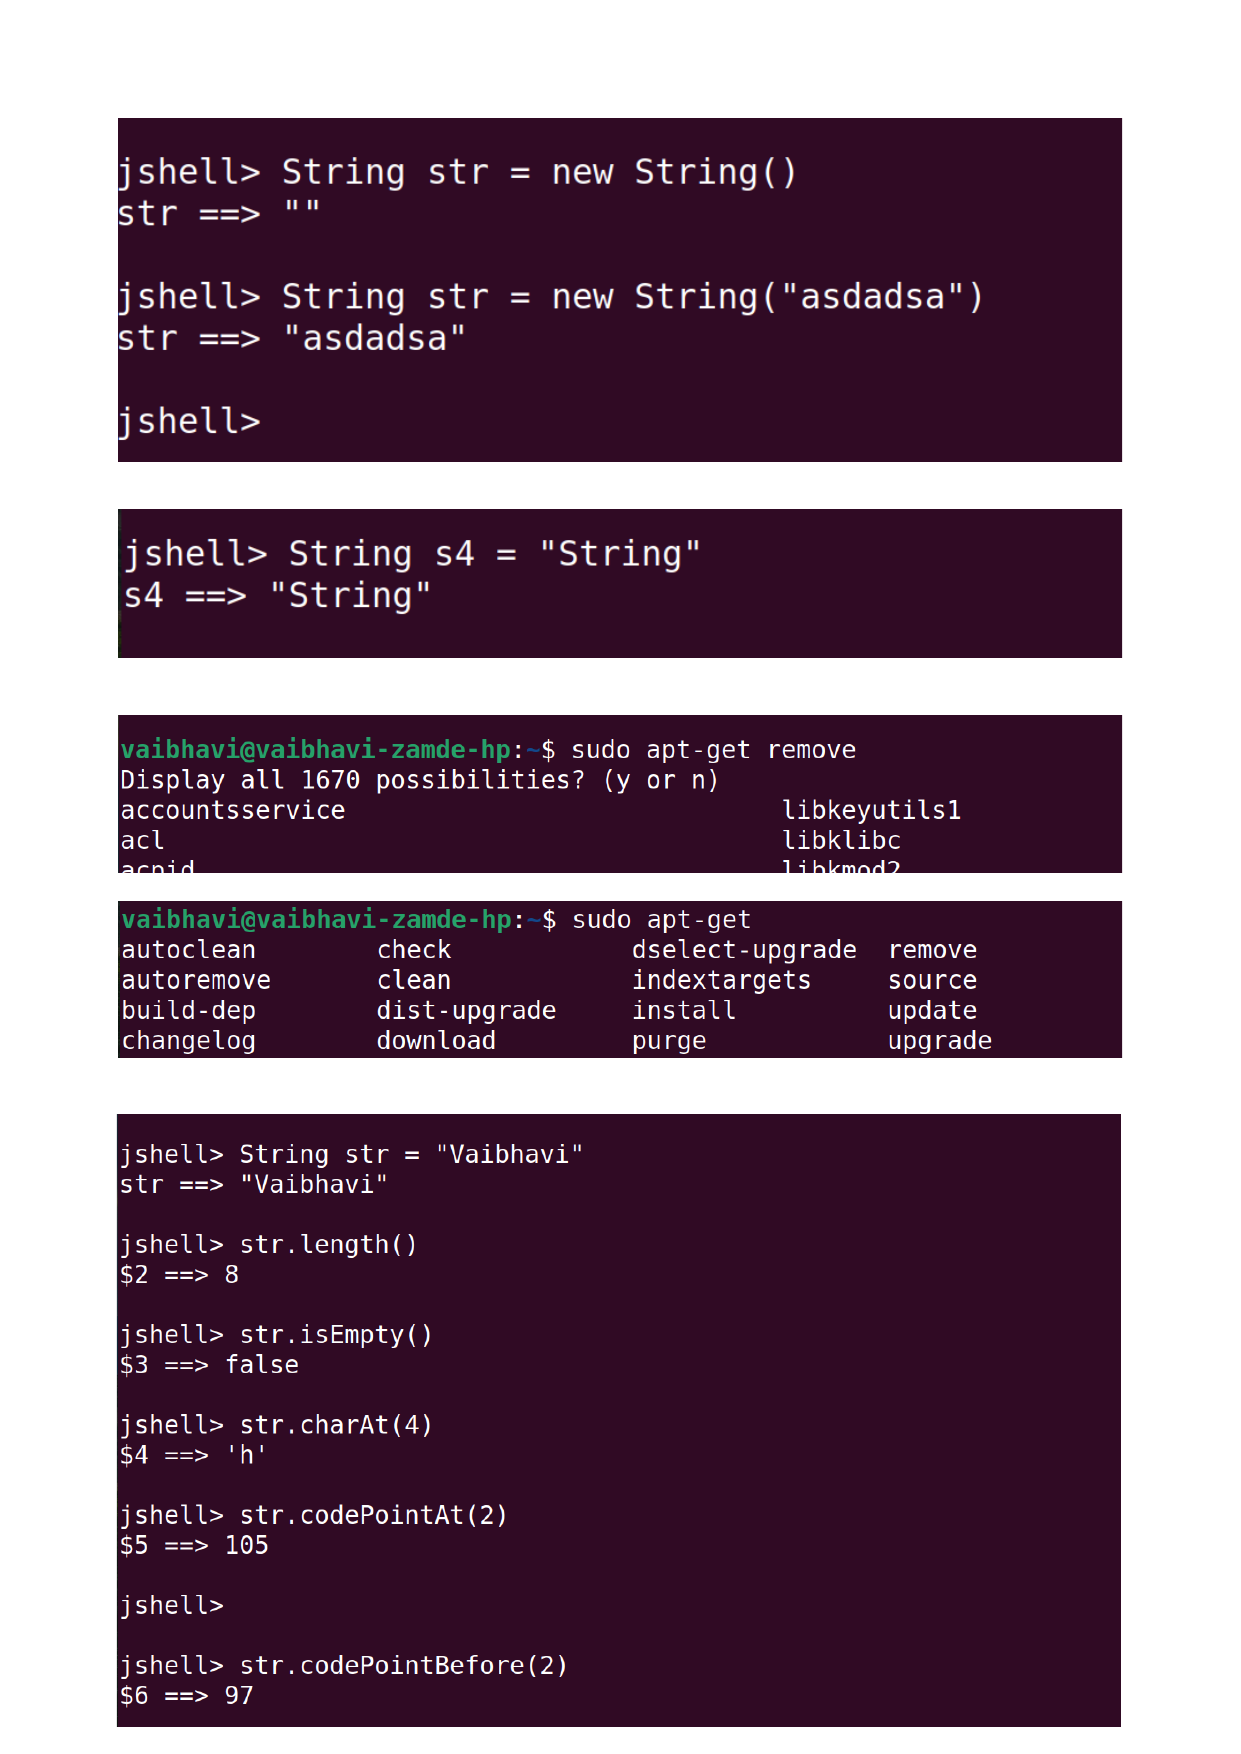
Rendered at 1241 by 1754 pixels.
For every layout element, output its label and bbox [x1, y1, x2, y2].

picture [118, 509, 1123, 658]
picture [118, 901, 1123, 1058]
picture [118, 118, 1123, 462]
picture [116, 1114, 1121, 1727]
picture [118, 715, 1123, 873]
